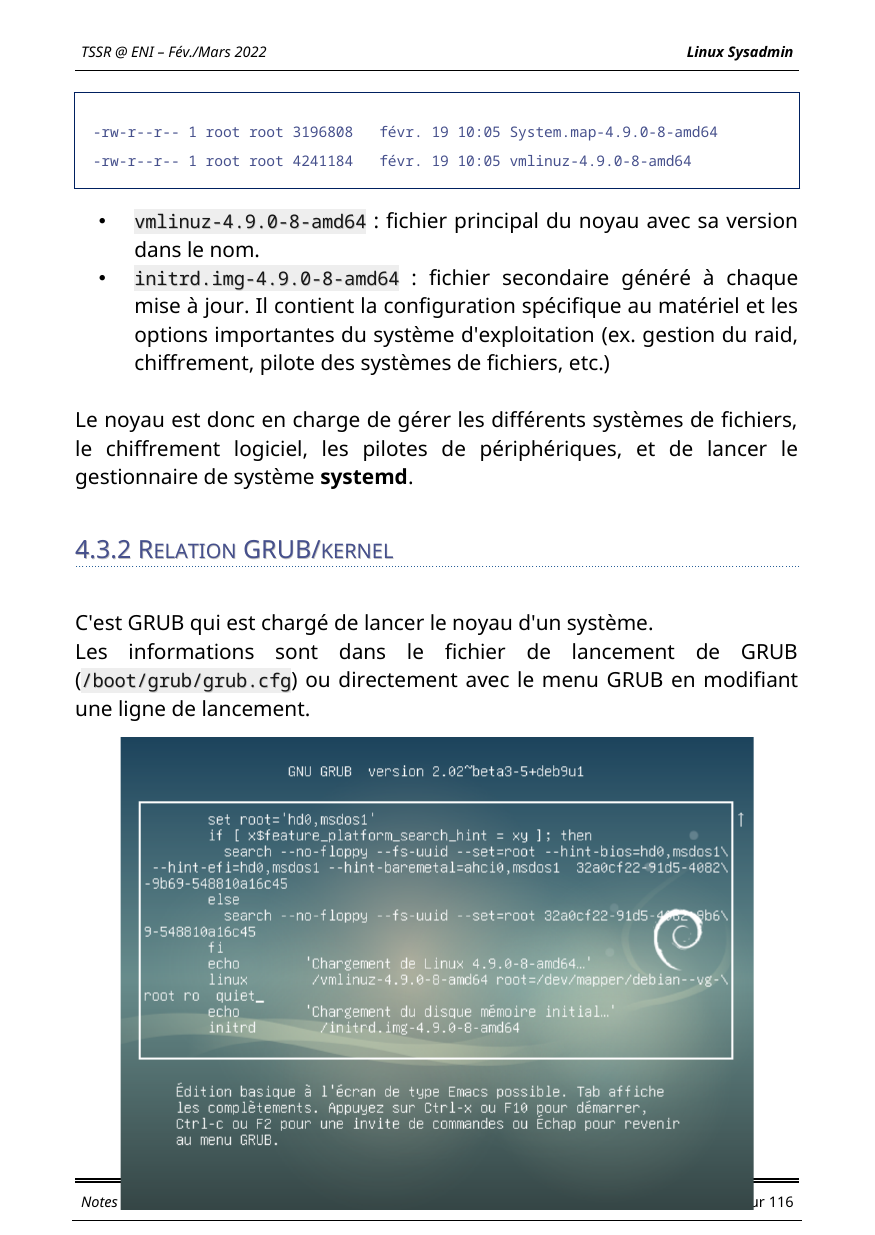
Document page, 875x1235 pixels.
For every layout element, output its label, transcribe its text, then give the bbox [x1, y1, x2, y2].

text ‐rw‐r‐‐r‐‐ 1 root root 4241184 févr. 19 10:05 vmlinuz‐4.9.0‐8‐amd64 [75, 122, 799, 188]
text ‐rw‐r‐‐r‐‐ 1 root root 3196808 févr. 19 10:05 System.map‐4.9.0‐8‐amd64 [75, 93, 799, 122]
picture [120, 737, 754, 1210]
text C'est GRUB qui est chargé de lancer le noyau d'un système. [75, 608, 799, 637]
text Les informations sont dans le fichier de lancement de GRUB (/boot/grub/grub.cfg) ou directement avec le menu GRUB en modifiant une ligne de lancement. [75, 637, 799, 722]
text Le noyau est donc en charge de gérer les différents systèmes de fichiers, le chiffrement logiciel, les pilotes de périphériques, et de lancer le gestionnaire de système systemd. [75, 405, 799, 491]
list initrd.img‐4.9.0‐8‐amd64 : fichier secondaire généré à chaque mise à jour. Il contient la configuration spécifique au matériel et les options importantes du système d'exploitation (ex. gestion du raid, chiffrement, pilote des systèmes de fichiers, etc.) [99, 263, 799, 377]
list vmlinuz‐4.9.0‐8‐amd64 : fichier principal du noyau avec sa version dans le nom. [99, 206, 799, 263]
text 4.3.2 Relation GRUB/kernel [75, 532, 799, 567]
